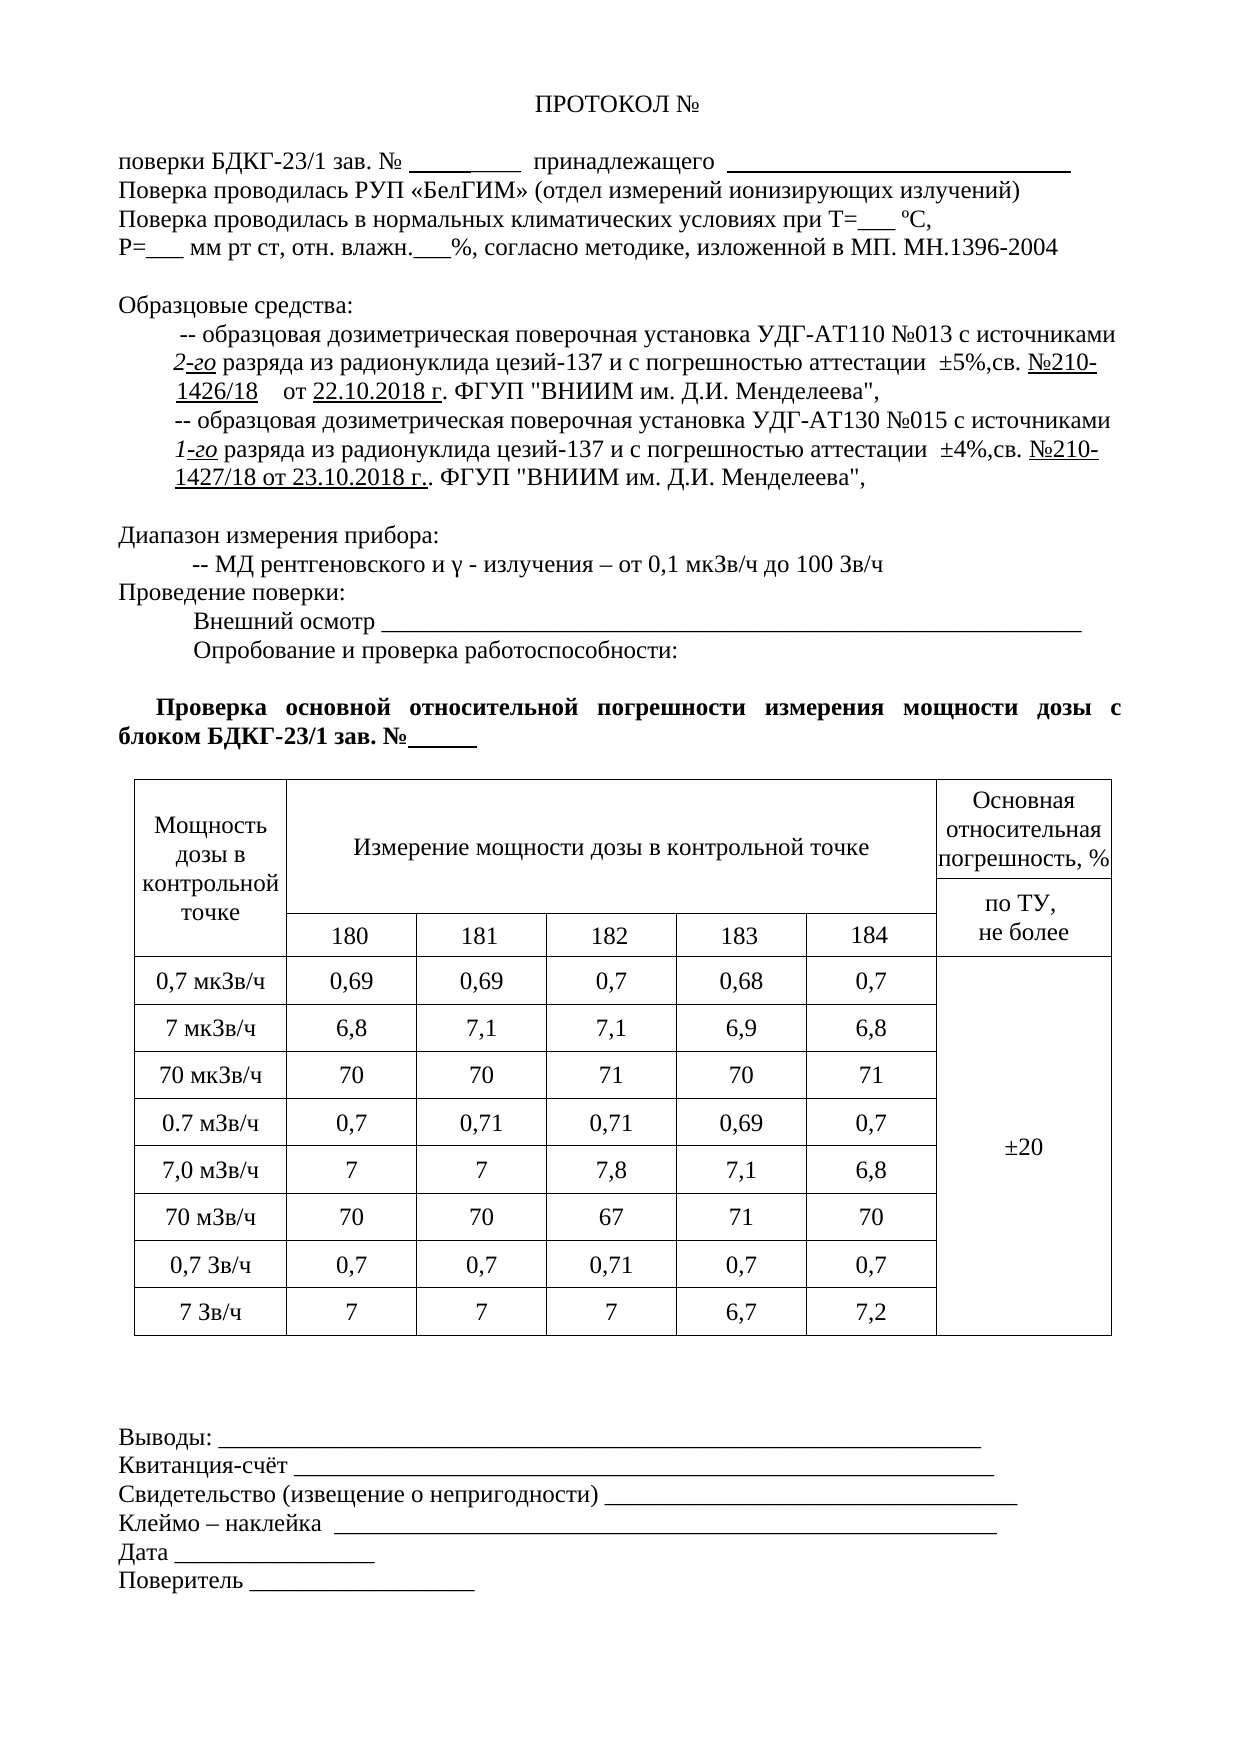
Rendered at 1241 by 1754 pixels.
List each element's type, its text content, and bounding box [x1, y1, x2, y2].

table_cell 6,8 [287, 1005, 416, 1051]
text Диапазон измерения прибора: [118, 520, 1149, 549]
text Свидетельство (извещение о непригодности) _________________________________ [118, 1479, 1122, 1508]
table_cell 7,1 [677, 1146, 806, 1193]
table_cell 7,1 [547, 1005, 676, 1051]
text 2-го разряда из радионуклида цезий-137 и с погрешностью аттестации ±5%,св. №210-1426/18 от 22.10.2018 г. ФГУП "ВНИИМ им. Д.И. Менделеева", [173, 347, 1149, 405]
table_cell 70 [807, 1194, 936, 1240]
table_cell 7 [547, 1288, 676, 1334]
table_cell 70 [417, 1052, 546, 1098]
text Поверка проводилась в нормальных климатических условиях при Т=___ ºС, [118, 204, 1122, 232]
text Поверитель __________________ [118, 1566, 1122, 1594]
table_cell 70 мЗв/ч [135, 1194, 286, 1240]
text -- образцовая дозиметрическая поверочная установка УДГ-АТ130 №015 с источниками [174, 405, 1149, 434]
text 1-го разряда из радионуклида цезий-137 и с погрешностью аттестации ±4%,св. №210-1427/18 от 23.10.2018 г.. ФГУП "ВНИИМ им. Д.И. Менделеева", [174, 434, 1149, 491]
table_header Основная относительная погрешность, % [937, 780, 1111, 877]
table_cell 0,7 [287, 1099, 416, 1145]
table_cell 0,71 [547, 1099, 676, 1145]
table_cell ±20 [937, 957, 1111, 1334]
table_cell 0,7 [547, 957, 676, 1003]
table_cell 71 [677, 1194, 806, 1240]
text Проверка основной относительной погрешности измерения мощности дозы с блоком БДКГ-23/1 зав. № . [118, 692, 1122, 750]
text Клеймо – наклейка _____________________________________________________ [118, 1508, 1122, 1537]
table_cell 0,7 [807, 1241, 936, 1287]
table_cell 7 Зв/ч [135, 1288, 286, 1334]
table_cell 0,7 Зв/ч [135, 1241, 286, 1287]
table_cell 0.7 мЗв/ч [135, 1099, 286, 1145]
table_cell 70 [677, 1052, 806, 1098]
table_cell 182 [547, 914, 676, 956]
text Проведение поверки: [118, 577, 1122, 606]
text Р=___ мм рт ст, отн. влажн.___%, согласно методике, изложенной в МП. МН.1396-2004 [118, 232, 1122, 261]
table_cell по ТУ, не более [937, 879, 1111, 956]
table_cell 7 [287, 1288, 416, 1334]
table_cell 0,7 [677, 1241, 806, 1287]
table_cell 6,7 [677, 1288, 806, 1334]
text Выводы: _____________________________________________________________ [118, 1422, 1122, 1451]
table_cell 7,1 [417, 1005, 546, 1051]
table_cell 0,7 [417, 1241, 546, 1287]
text ПРОТОКОЛ № [118, 89, 1122, 117]
table_cell 70 [287, 1194, 416, 1240]
table_cell 70 [287, 1052, 416, 1098]
table_cell 67 [547, 1194, 676, 1240]
text поверки БДКГ-23/1 зав. № ____. принадлежащего . . [118, 146, 1122, 175]
text -- образцовая дозиметрическая поверочная установка УДГ-АТ110 №013 с источниками [173, 319, 1149, 347]
text Поверка проводилась РУП «БелГИМ» (отдел измерений ионизирующих излучений) [118, 175, 1122, 204]
table_cell 7 [417, 1146, 546, 1193]
table_cell 7,8 [547, 1146, 676, 1193]
table_cell 0,7 мкЗв/ч [135, 957, 286, 1003]
table_cell 0,7 [807, 1099, 936, 1145]
table_cell 0,7 [287, 1241, 416, 1287]
table_cell 0,69 [677, 1099, 806, 1145]
text -- МД рентгеновского и γ - излучения – от 0,1 мкЗв/ч до 100 Зв/ч [192, 549, 1122, 577]
table_cell 184 41 [807, 914, 936, 956]
table_cell 70 мкЗв/ч [135, 1052, 286, 1098]
table_header Измерение мощности дозы в контрольной точке [287, 780, 936, 913]
table_cell 181 [417, 914, 546, 956]
text Опробование и проверка работоспособности: [118, 635, 1122, 664]
text Квитанция-счёт ________________________________________________________ [118, 1451, 1122, 1479]
table_cell 70 [417, 1194, 546, 1240]
table_cell 180 [287, 914, 416, 956]
table_cell 6,9 [677, 1005, 806, 1051]
table_cell 0,69 [287, 957, 416, 1003]
table_cell 183 [677, 914, 806, 956]
table_cell 7,0 мЗв/ч [135, 1146, 286, 1193]
table_cell 0,71 [417, 1099, 546, 1145]
table_cell 7 [417, 1288, 546, 1334]
table_cell 0,71 [547, 1241, 676, 1287]
table_cell 6,8 [807, 1146, 936, 1193]
table_cell 0,7 [807, 957, 936, 1003]
text Внешний осмотр ________________________________________________________ [118, 606, 1122, 635]
text Образцовые средства: [118, 290, 1122, 319]
table_cell 6,8 [807, 1005, 936, 1051]
table_cell 7,2 [807, 1288, 936, 1334]
table_cell 7 [287, 1146, 416, 1193]
table_cell 0,69 [417, 957, 546, 1003]
table_cell 0,68 [677, 957, 806, 1003]
table_cell 71 [807, 1052, 936, 1098]
table_header Мощность дозы в контрольной точке [135, 780, 286, 956]
text Дата ________________ [118, 1537, 1122, 1566]
table_cell 7 мкЗв/ч [135, 1005, 286, 1051]
table_cell 71 [547, 1052, 676, 1098]
